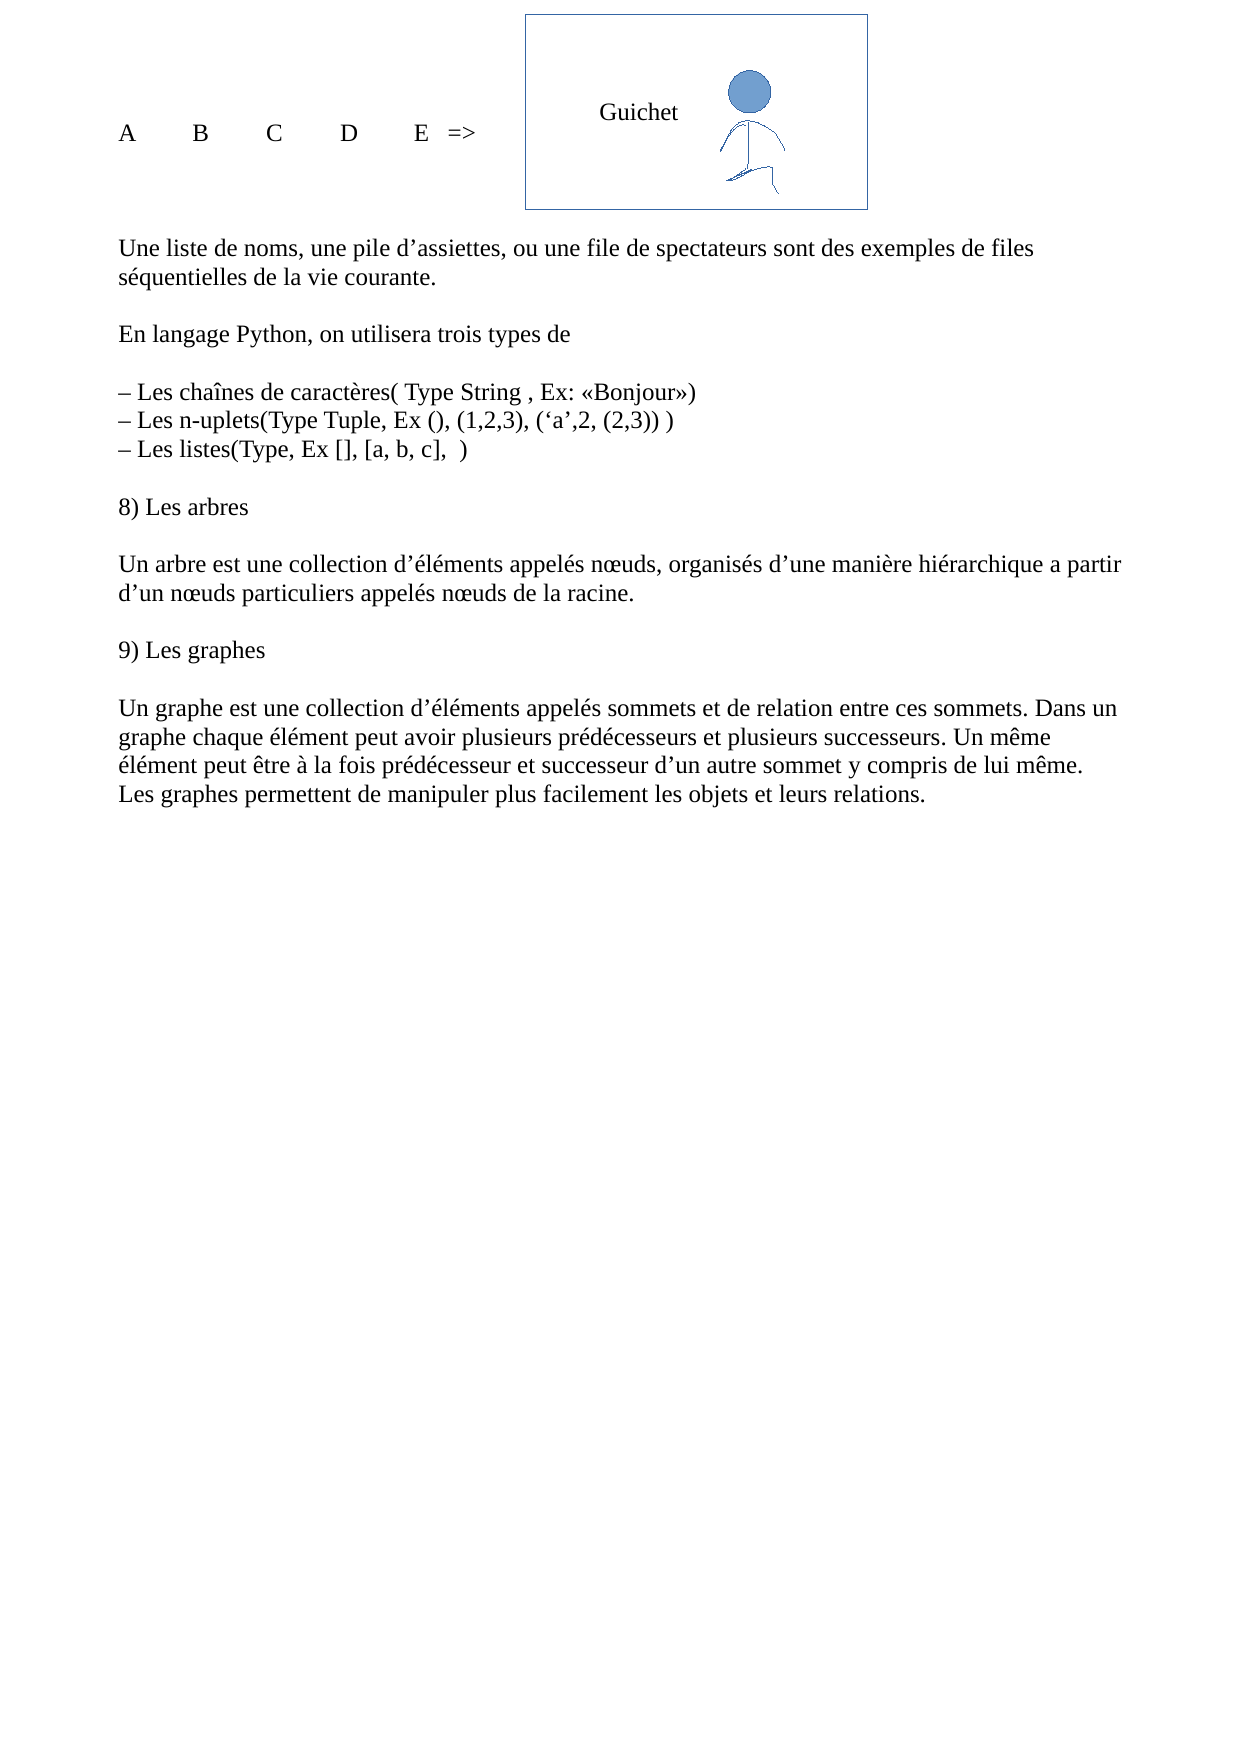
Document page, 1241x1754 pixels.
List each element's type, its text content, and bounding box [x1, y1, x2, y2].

text 8) Les arbres [118, 492, 1122, 521]
text Un arbre est une collection d’éléments appelés nœuds, organisés d’une manière hiérarchique a partir d’un nœuds particuliers appelés nœuds de la racine. [118, 549, 1122, 607]
text Une liste de noms, une pile d’assiettes, ou une file de spectateurs sont des exemples de files séquentielles de la vie courante. [118, 233, 1122, 291]
text – Les n-uplets(Type Tuple, Ex (), (1,2,3), (‘a’,2, (2,3)) ) [118, 406, 1122, 434]
text A B C D E => Guichet [868, 118, 1122, 147]
text A B C D E => Guichet [118, 118, 525, 147]
text – Les chaînes de caractères( Type String , Ex: «Bonjour») [118, 377, 1122, 406]
text 9) Les graphes [118, 636, 1122, 664]
text En langage Python, on utilisera trois types de [118, 319, 1122, 348]
text – Les listes(Type, Ex [], [a, b, c], ) [118, 434, 1122, 463]
text Un graphe est une collection d’éléments appelés sommets et de relation entre ces sommets. Dans un graphe chaque élément peut avoir plusieurs prédécesseurs et plusieurs successeurs. Un même élément peut être à la fois prédécesseur et successeur d’un autre sommet y compris de lui même. Les graphes permettent de manipuler plus facilement les objets et leurs relations. [118, 693, 1122, 808]
